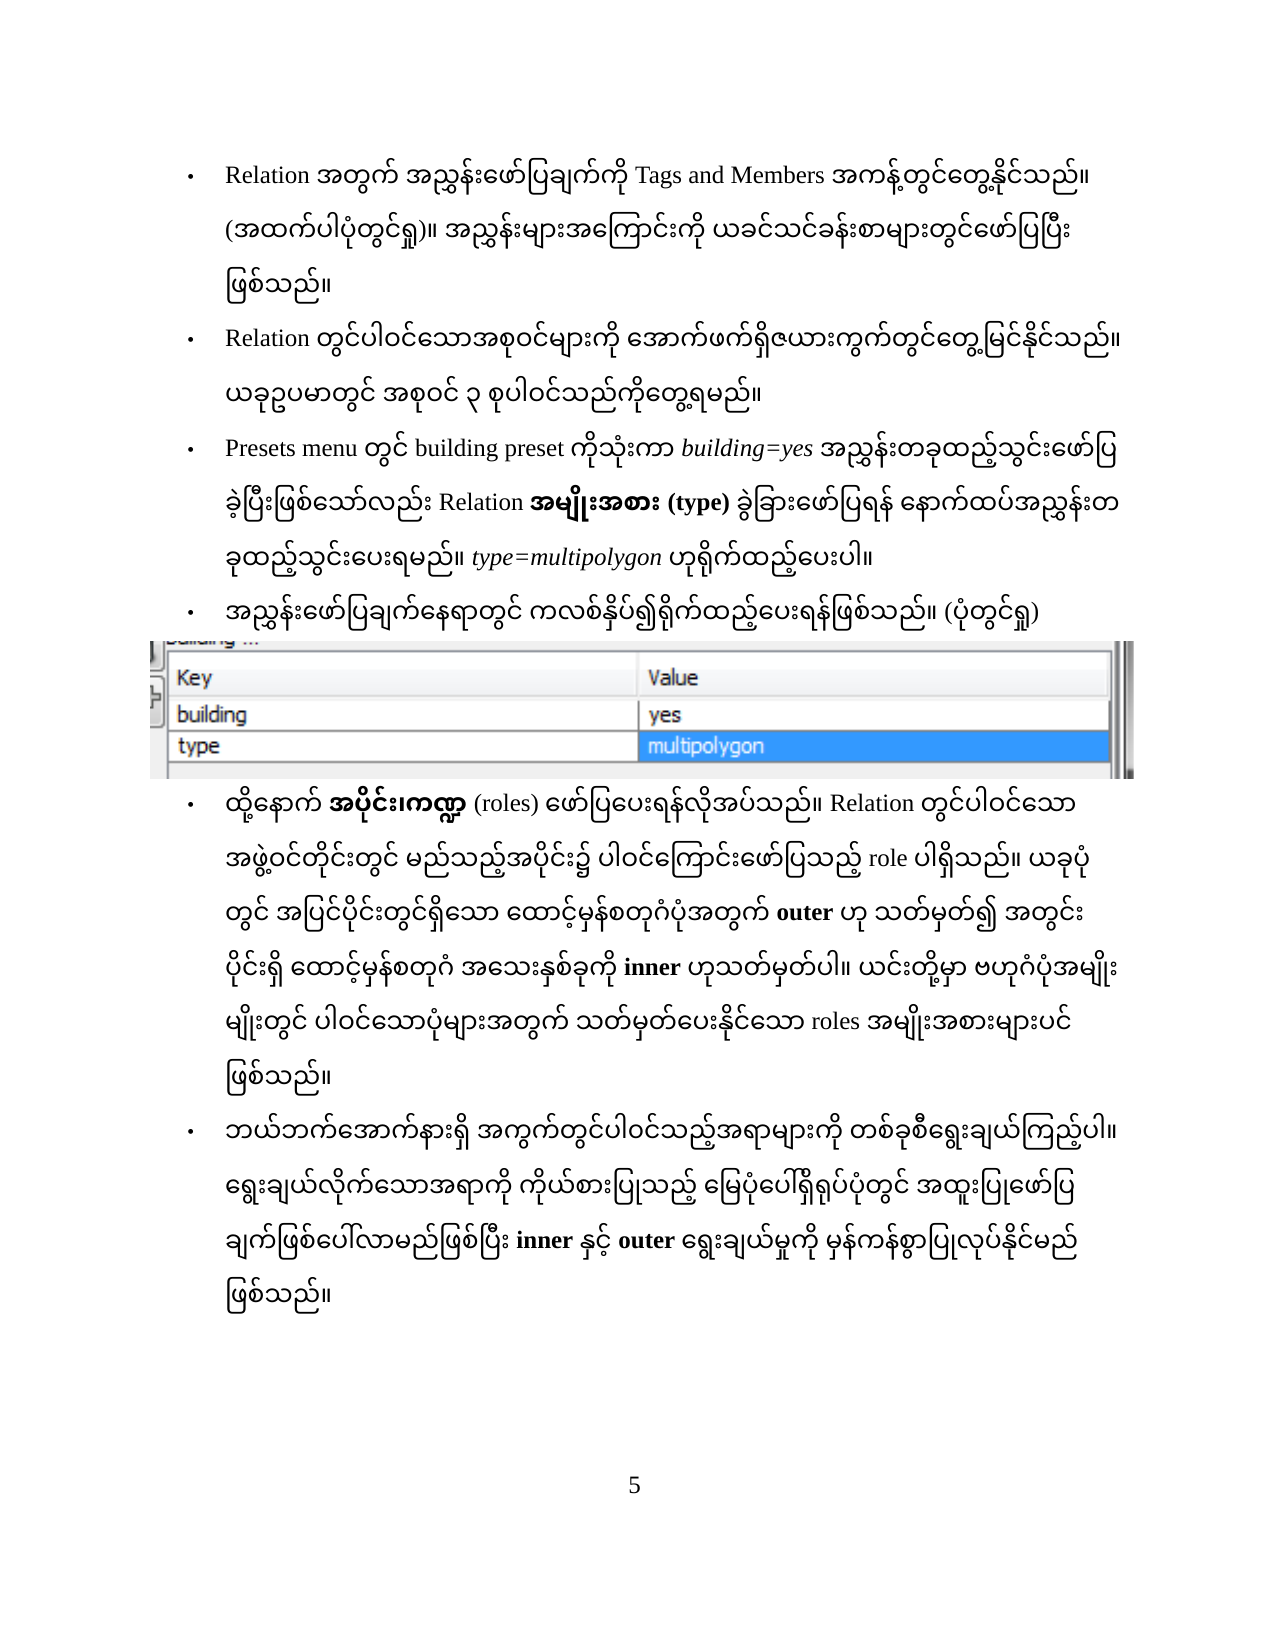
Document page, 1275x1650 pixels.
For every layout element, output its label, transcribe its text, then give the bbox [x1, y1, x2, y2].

list Relation အတွက် အညွှန်းဖော်ပြချက်ကို Tags and Members အကန့်တွင်တွေ့နိုင်သည်။ (အထက်ပါပုံတွင်ရှု)။ အညွှန်းများအကြောင်းကို ယခင်သင်ခန်းစာများတွင်ဖော်ပြပြီးဖြစ်သည်။ [187, 150, 1125, 314]
list ဘယ်ဘက်အောက်နားရှိ အကွက်တွင်ပါ၀င်သည့်အရာများကို တစ်ခုစီရွေးချယ်ကြည့်ပါ။ ရွေးချယ်လိုက်သောအရာကို ကိုယ်စားပြုသည့် မြေပုံပေါ်ရှိရုပ်ပုံတွင် အထူးပြုဖော်ပြချက်ဖြစ်ပေါ်လာမည်ဖြစ်ပြီး inner နှင့် outer ရွေးချယ်မှုကို မှန်ကန်စွာပြုလုပ်နိုင်မည်ဖြစ်သည်။ [187, 1106, 1125, 1324]
list ထို့နောက် အပိုင်း၊ကဏ္ဍ (roles) ဖော်ပြပေးရန်လိုအပ်သည်။ Relation တွင်ပါဝင်သော အဖွဲ့ဝင်တိုင်းတွင် မည်သည့်အပိုင်း၌ ပါဝင်ကြောင်းဖော်ပြသည့် role ပါရှိသည်။ ယခုပုံတွင် အပြင်ပိုင်းတွင်ရှိသော ထောင့်မှန်စတုဂံပုံအတွက် outer ဟု သတ်မှတ်၍ အတွင်းပိုင်းရှိ ထောင့်မှန်စတုဂံ အသေးနှစ်ခုကို inner ဟုသတ်မှတ်ပါ။ ယင်းတို့မှာ ဗဟုဂံပုံအမျိုးမျိုးတွင် ပါဝင်သောပုံများအတွက် သတ်မှတ်ပေးနိုင်သော roles အမျိုးအစားများပင်ဖြစ်သည်။ [187, 779, 1125, 1106]
list Relation တွင်ပါဝင်သောအစုဝင်များကို အောက်ဖက်ရှိဇယားကွက်တွင်တွေ့မြင်နိုင်သည်။ ယခုဥပမာတွင် အစုဝင် ၃ စုပါဝင်သည်ကိုတွေ့ရမည်။ [187, 314, 1125, 423]
list အညွှန်းဖော်ပြချက်နေရာတွင် ကလစ်နှိပ်၍ရိုက်ထည့်ပေးရန်ဖြစ်သည်။ (ပုံတွင်ရှု) [187, 587, 1125, 641]
list Presets menu တွင် building preset ကိုသုံးကာ building=yes အညွှန်းတခုထည့်သွင်းဖော်ပြခဲ့ပြီးဖြစ်သော်လည်း Relation အမျိုးအစား (type) ခွဲခြားဖော်ပြရန် နောက်ထပ်အညွှန်းတခုထည့်သွင်းပေးရမည်။ type=multipolygon ဟုရိုက်ထည့်ပေးပါ။ [187, 423, 1125, 587]
picture [150, 641, 1134, 779]
